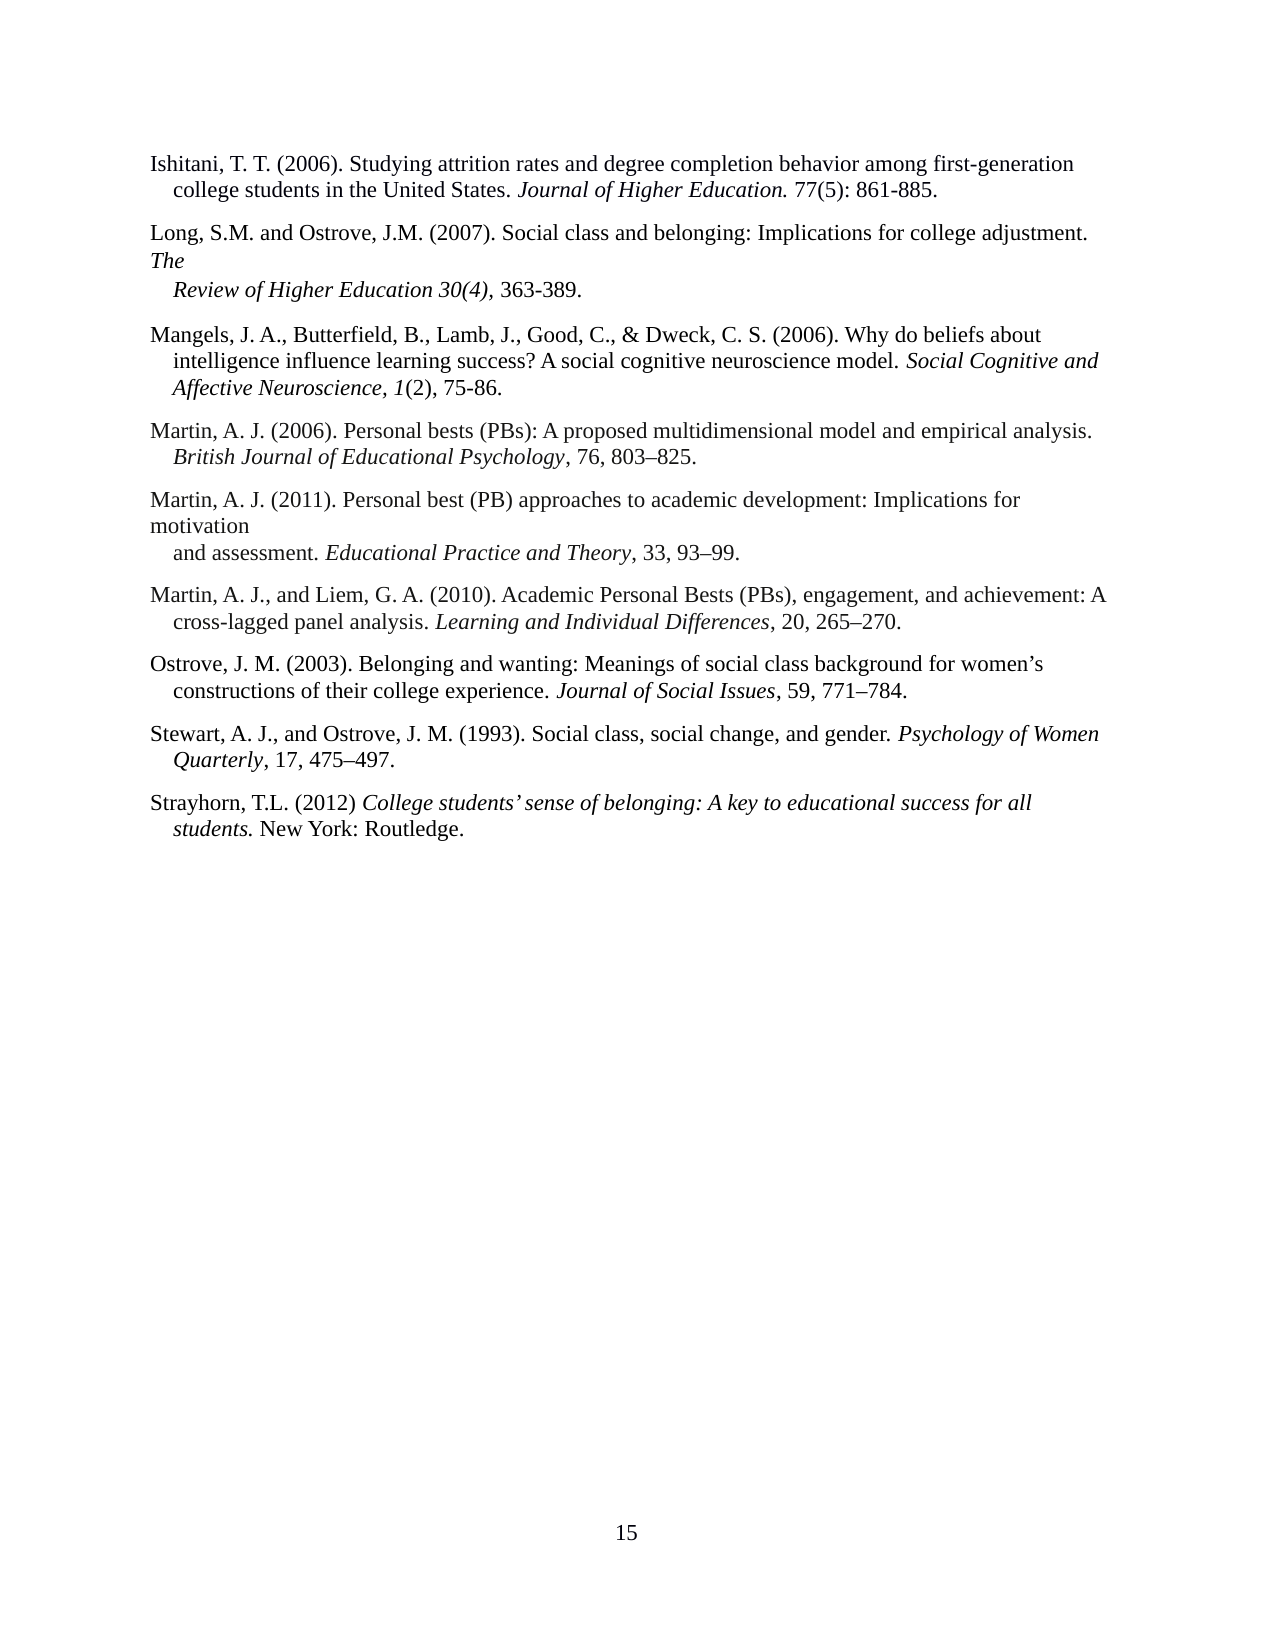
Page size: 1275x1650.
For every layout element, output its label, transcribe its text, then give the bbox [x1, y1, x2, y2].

text Martin, A. J. (2006). Personal bests (PBs): A proposed multidimensional model and empirical analysis. British Journal of Educational Psychology, 76, 803–825. [150, 417, 1125, 469]
text Stewart, A. J., and Ostrove, J. M. (1993). Social class, social change, and gender. Psychology of Women Quarterly, 17, 475–497. [150, 720, 1125, 772]
text Ishitani, T. T. (2006). Studying attrition rates and degree completion behavior among first-generation college students in the United States. Journal of Higher Education. 77(5): 861-885. [150, 150, 1125, 203]
text Mangels, J. A., Butterfield, B., Lamb, J., Good, C., & Dweck, C. S. (2006). Why do beliefs about intelligence influence learning success? A social cognitive neuroscience model. Social Cognitive and Affective Neuroscience, 1(2), 75-86. [150, 321, 1125, 400]
text Martin, A. J. (2011). Personal best (PB) approaches to academic development: Implications for motivation and assessment. Educational Practice and Theory, 33, 93–99. [150, 486, 1125, 565]
text Strayhorn, T.L. (2012) College students’ sense of belonging: A key to educational success for all students. New York: Routledge. [150, 789, 1125, 842]
text Ostrove, J. M. (2003). Belonging and wanting: Meanings of social class background for women’s constructions of their college experience. Journal of Social Issues, 59, 771–784. [150, 651, 1125, 703]
text Long, S.M. and Ostrove, J.M. (2007). Social class and belonging: Implications for college adjustment. The Review of Higher Education 30(4), 363-389. [150, 219, 1125, 302]
text Martin, A. J., and Liem, G. A. (2010). Academic Personal Bests (PBs), engagement, and achievement: A cross-lagged panel analysis. Learning and Individual Differences, 20, 265–270. [150, 581, 1125, 634]
